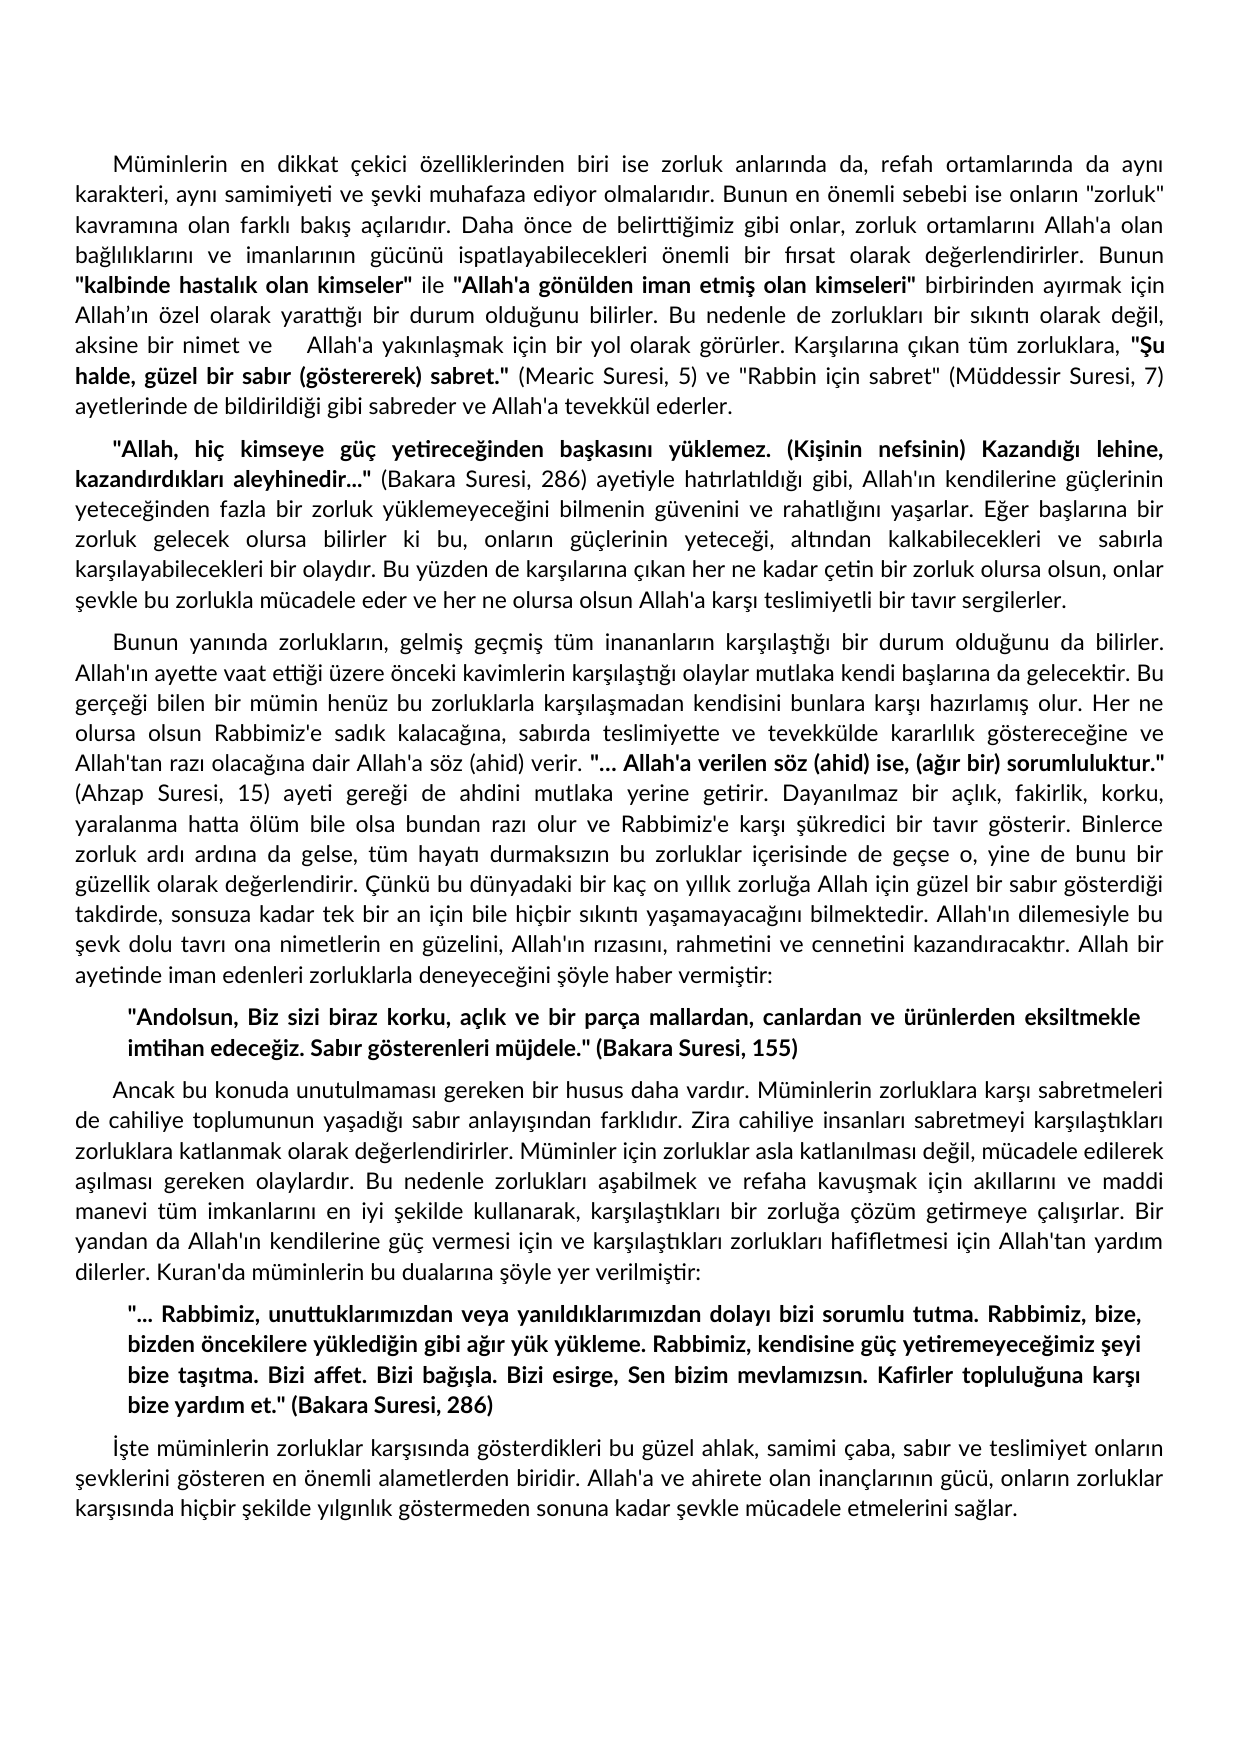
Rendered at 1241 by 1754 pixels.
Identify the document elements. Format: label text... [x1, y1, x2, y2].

text Müminlerin en dikkat çekici özelliklerinden biri ise zorluk anlarında da, refah ortamlarında da aynı karakteri, aynı samimiyeti ve şevki muhafaza ediyor olmalarıdır. Bunun en önemli sebebi ise onların "zorluk" kavramına olan farklı bakış açılarıdır. Daha önce de belirttiğimiz gibi onlar, zorluk ortamlarını Allah'a olan bağlılıklarını ve imanlarının gücünü ispatlayabilecekleri önemli bir fırsat olarak değerlendirirler. Bunun "kalbinde hastalık olan kimseler" ile "Allah'a gönülden iman etmiş olan kimseleri" birbirinden ayırmak için Allah’ın özel olarak yarattığı bir durum olduğunu bilirler. Bu nedenle de zorlukları bir sıkıntı olarak değil, aksine bir nimet ve Allah'a yakınlaşmak için bir yol olarak görürler. Karşılarına çıkan tüm zorluklara, "Şu halde, güzel bir sabır (göstererek) sabret." (Mearic Suresi, 5) ve "Rabbin için sabret" (Müddessir Suresi, 7) ayetlerinde de bildirildiği gibi sabreder ve Allah'a tevekkül ederler. [75, 150, 1165, 419]
text Bunun yanında zorlukların, gelmiş geçmiş tüm inananların karşılaştığı bir durum olduğunu da bilirler. Allah'ın ayette vaat ettiği üzere önceki kavimlerin karşılaştığı olaylar mutlaka kendi başlarına da gelecektir. Bu gerçeği bilen bir mümin henüz bu zorluklarla karşılaşmadan kendisini bunlara karşı hazırlamış olur. Her ne olursa olsun Rabbimiz'e sadık kalacağına, sabırda teslimiyette ve tevekkülde kararlılık göstereceğine ve Allah'tan razı olacağına dair Allah'a söz (ahid) verir. "… Allah'a verilen söz (ahid) ise, (ağır bir) sorumluluktur." (Ahzap Suresi, 15) ayeti gereği de ahdini mutlaka yerine getirir. Dayanılmaz bir açlık, fakirlik, korku, yaralanma hatta ölüm bile olsa bundan razı olur ve Rabbimiz'e karşı şükredici bir tavır gösterir. Binlerce zorluk ardı ardına da gelse, tüm hayatı durmaksızın bu zorluklar içerisinde de geçse o, yine de bunu bir güzellik olarak değerlendirir. Çünkü bu dünyadaki bir kaç on yıllık zorluğa Allah için güzel bir sabır gösterdiği takdirde, sonsuza kadar tek bir an için bile hiçbir sıkıntı yaşamayacağını bilmektedir. Allah'ın dilemesiyle bu şevk dolu tavrı ona nimetlerin en güzelini, Allah'ın rızasını, rahmetini ve cennetini kazandıracaktır. Allah bir ayetinde iman edenleri zorluklarla deneyeceğini şöyle haber vermiştir: [75, 628, 1165, 988]
text "Allah, hiç kimseye güç yetireceğinden başkasını yüklemez. (Kişinin nefsinin) Kazandığı lehine, kazandırdıkları aleyhinedir..." (Bakara Suresi, 286) ayetiyle hatırlatıldığı gibi, Allah'ın kendilerine güçlerinin yeteceğinden fazla bir zorluk yüklemeyeceğini bilmenin güvenini ve rahatlığını yaşarlar. Eğer başlarına bir zorluk gelecek olursa bilirler ki bu, onların güçlerinin yeteceği, altından kalkabilecekleri ve sabırla karşılayabilecekleri bir olaydır. Bu yüzden de karşılarına çıkan her ne kadar çetin bir zorluk olursa olsun, onlar şevkle bu zorlukla mücadele eder ve her ne olursa olsun Allah'a karşı teslimiyetli bir tavır sergilerler. [75, 434, 1165, 613]
text Ancak bu konuda unutulmaması gereken bir husus daha vardır. Müminlerin zorluklara karşı sabretmeleri de cahiliye toplumunun yaşadığı sabır anlayışından farklıdır. Zira cahiliye insanları sabretmeyi karşılaştıkları zorluklara katlanmak olarak değerlendirirler. Müminler için zorluklar asla katlanılması değil, mücadele edilerek aşılması gereken olaylardır. Bu nedenle zorlukları aşabilmek ve refaha kavuşmak için akıllarını ve maddi manevi tüm imkanlarını en iyi şekilde kullanarak, karşılaştıkları bir zorluğa çözüm getirmeye çalışırlar. Bir yandan da Allah'ın kendilerine güç vermesi için ve karşılaştıkları zorlukları hafifletmesi için Allah'tan yardım dilerler. Kuran'da müminlerin bu dualarına şöyle yer verilmiştir: [75, 1076, 1165, 1285]
text "... Rabbimiz, unuttuklarımızdan veya yanıldıklarımızdan dolayı bizi sorumlu tutma. Rabbimiz, bize, bizden öncekilere yüklediğin gibi ağır yük yükleme. Rabbimiz, kendisine güç yetiremeyeceğimiz şeyi bize taşıtma. Bizi affet. Bizi bağışla. Bizi esirge, Sen bizim mevlamızsın. Kafirler topluluğuna karşı bize yardım et." (Bakara Suresi, 286) [127, 1300, 1143, 1418]
text "Andolsun, Biz sizi biraz korku, açlık ve bir parça mallardan, canlardan ve ürünlerden eksiltmekle imtihan edeceğiz. Sabır gösterenleri müjdele." (Bakara Suresi, 155) [127, 1003, 1143, 1061]
text İşte müminlerin zorluklar karşısında gösterdikleri bu güzel ahlak, samimi çaba, sabır ve teslimiyet onların şevklerini gösteren en önemli alametlerden biridir. Allah'a ve ahirete olan inançlarının gücü, onların zorluklar karşısında hiçbir şekilde yılgınlık göstermeden sonuna kadar şevkle mücadele etmelerini sağlar. [75, 1433, 1165, 1521]
